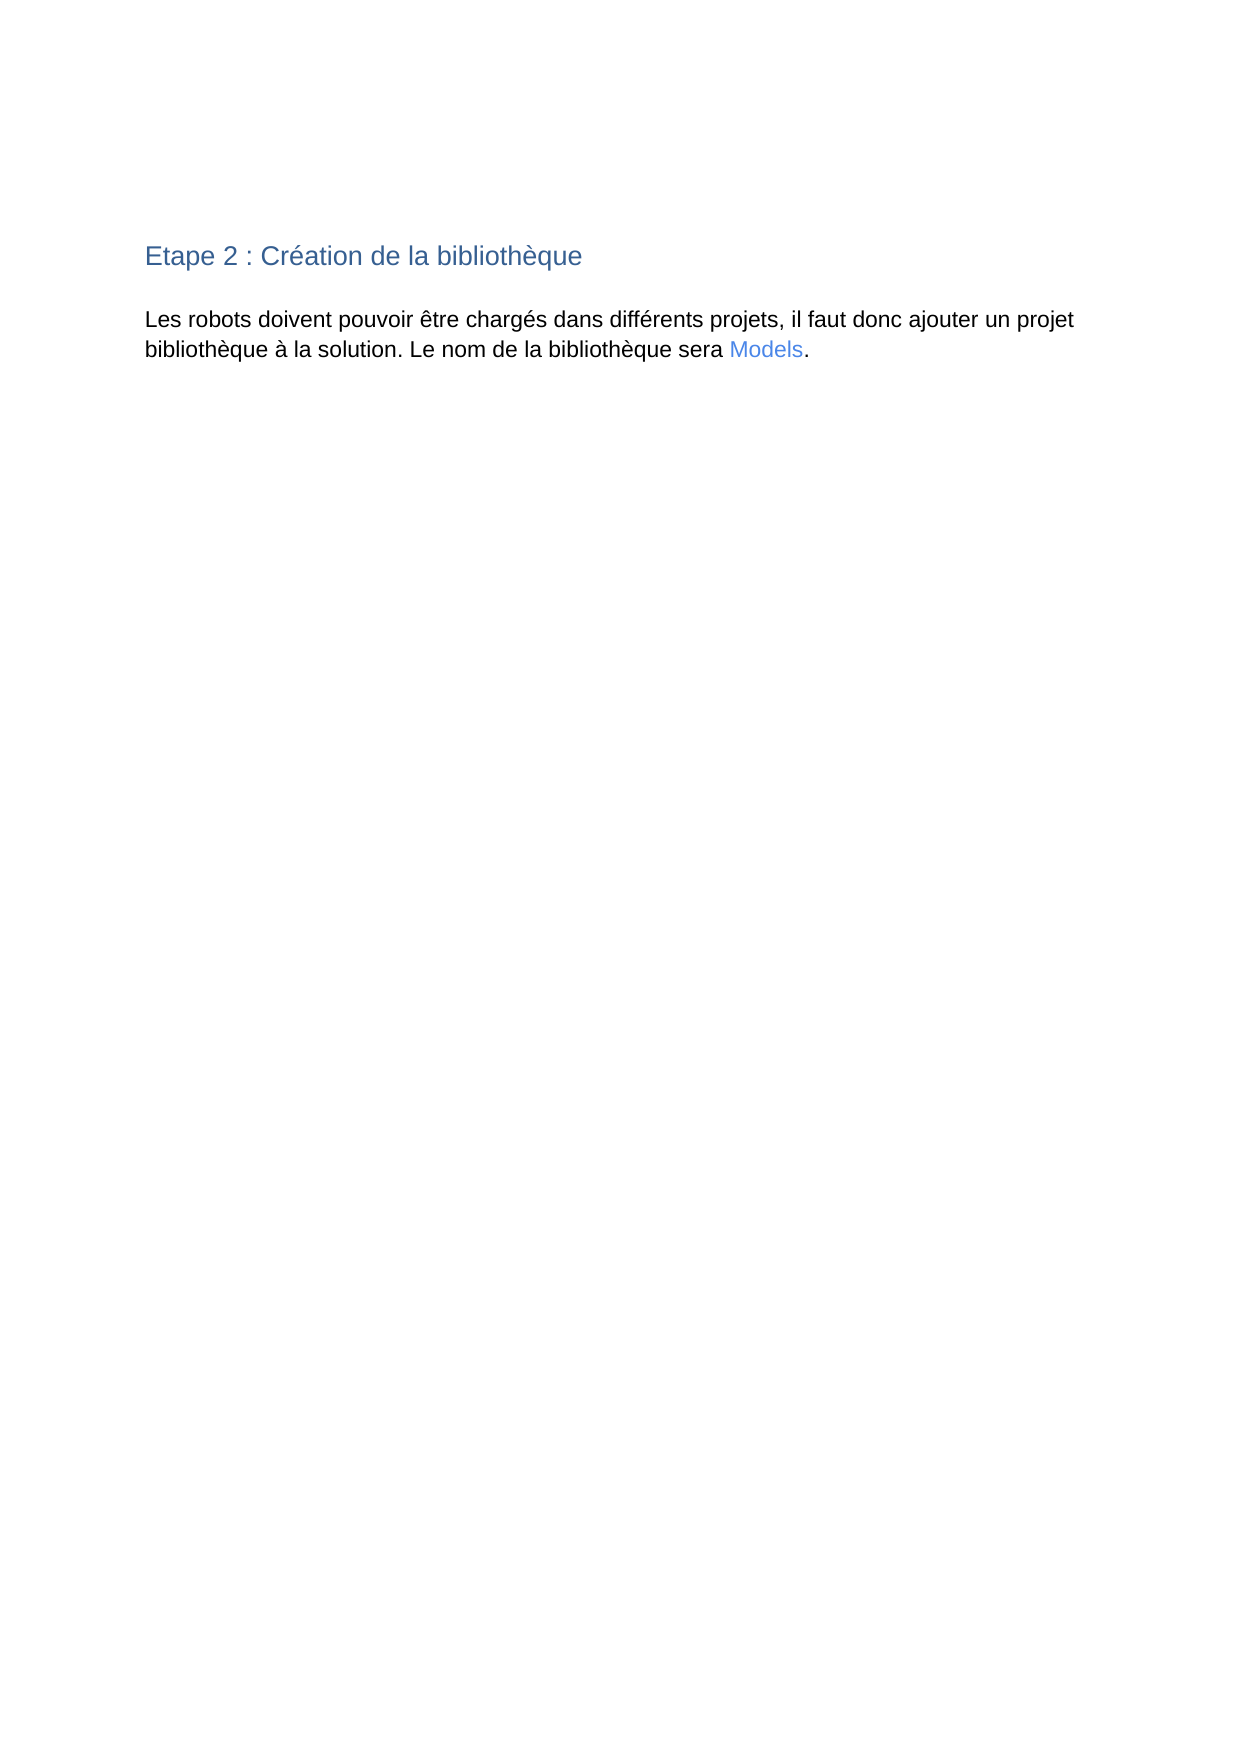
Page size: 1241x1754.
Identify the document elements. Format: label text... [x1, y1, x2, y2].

text Etape 2 : Création de la bibliothèque [144, 239, 1096, 271]
text Les robots doivent pouvoir être chargés dans différents projets, il faut donc ajouter un projet bibliothèque à la solution. Le nom de la bibliothèque sera Models. [144, 306, 1096, 362]
